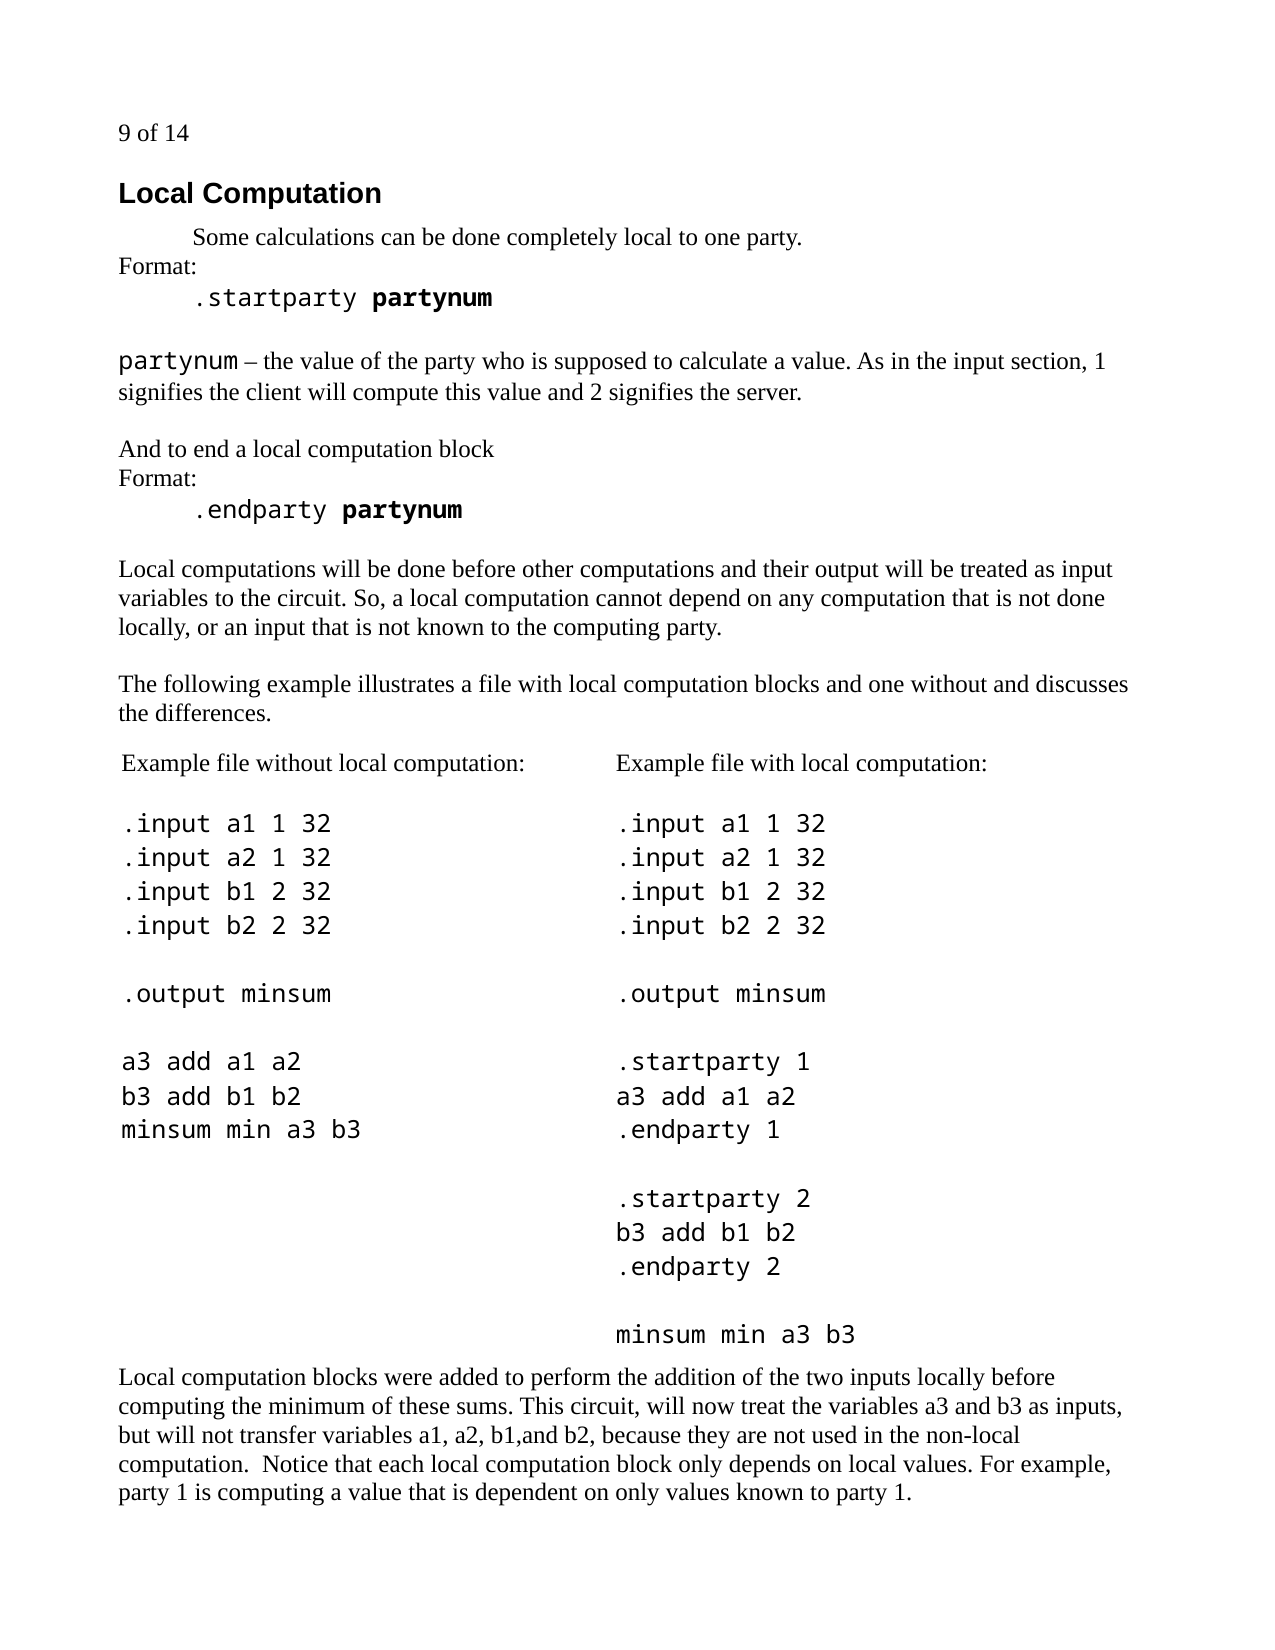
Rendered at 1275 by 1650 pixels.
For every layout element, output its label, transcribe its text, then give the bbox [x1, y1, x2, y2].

text .input a1 1 32 [616, 806, 1146, 840]
text Local computation blocks were added to perform the addition of the two inputs locally before computing the minimum of these sums. This circuit, will now treat the variables a3 and b3 as inputs, but will not transfer variables a1, a2, b1,and b2, because they are not used in the non-local computation. Notice that each local computation block only depends on local values. For example, party 1 is computing a value that is dependent on only values known to party 1. [118, 727, 1157, 1506]
text Example file without local computation: [121, 748, 616, 777]
text b3 add b1 b2 [121, 1078, 616, 1112]
text .output minsum [616, 976, 1146, 1010]
text Local computations will be done before other computations and their output will be treated as input variables to the circuit. So, a local computation cannot depend on any computation that is not done locally, or an input that is not known to the computing party. [118, 554, 1157, 641]
text partynum – the value of the party who is supposed to calculate a value. As in the input section, 1 signifies the client will compute this value and 2 signifies the server. [118, 343, 1157, 406]
subtitle Local Computation [118, 176, 1157, 210]
text Some calculations can be done completely local to one party. [118, 222, 1157, 251]
text .input a1 1 32 [121, 806, 616, 840]
text .startparty partynum [118, 280, 1157, 314]
text .input a2 1 32 [616, 840, 1146, 874]
text The following example illustrates a file with local computation blocks and one without and discusses the differences. [118, 669, 1157, 727]
text And to end a local computation block [118, 434, 1157, 463]
text minsum min a3 b3 [616, 1317, 1146, 1351]
text minsum min a3 b3 [121, 1112, 616, 1146]
text .endparty 2 [616, 1248, 1146, 1282]
text .input b1 2 32 [616, 874, 1146, 908]
text a3 add a1 a2 [616, 1078, 1146, 1112]
text .output minsum [121, 976, 616, 1010]
text .endparty partynum [118, 492, 1157, 526]
text .input a2 1 32 [121, 840, 616, 874]
text Format: [118, 463, 1157, 492]
text .input b2 2 32 [616, 908, 1146, 942]
text .input b2 2 32 [121, 908, 616, 942]
text .startparty 2 [616, 1180, 1146, 1214]
text a3 add a1 a2 [121, 1044, 616, 1078]
text .startparty 1 [616, 1044, 1146, 1078]
text Format: [118, 251, 1157, 280]
text b3 add b1 b2 [616, 1214, 1146, 1248]
text .endparty 1 [616, 1112, 1146, 1146]
text Example file with local computation: [616, 748, 1146, 777]
text .input b1 2 32 [121, 874, 616, 908]
